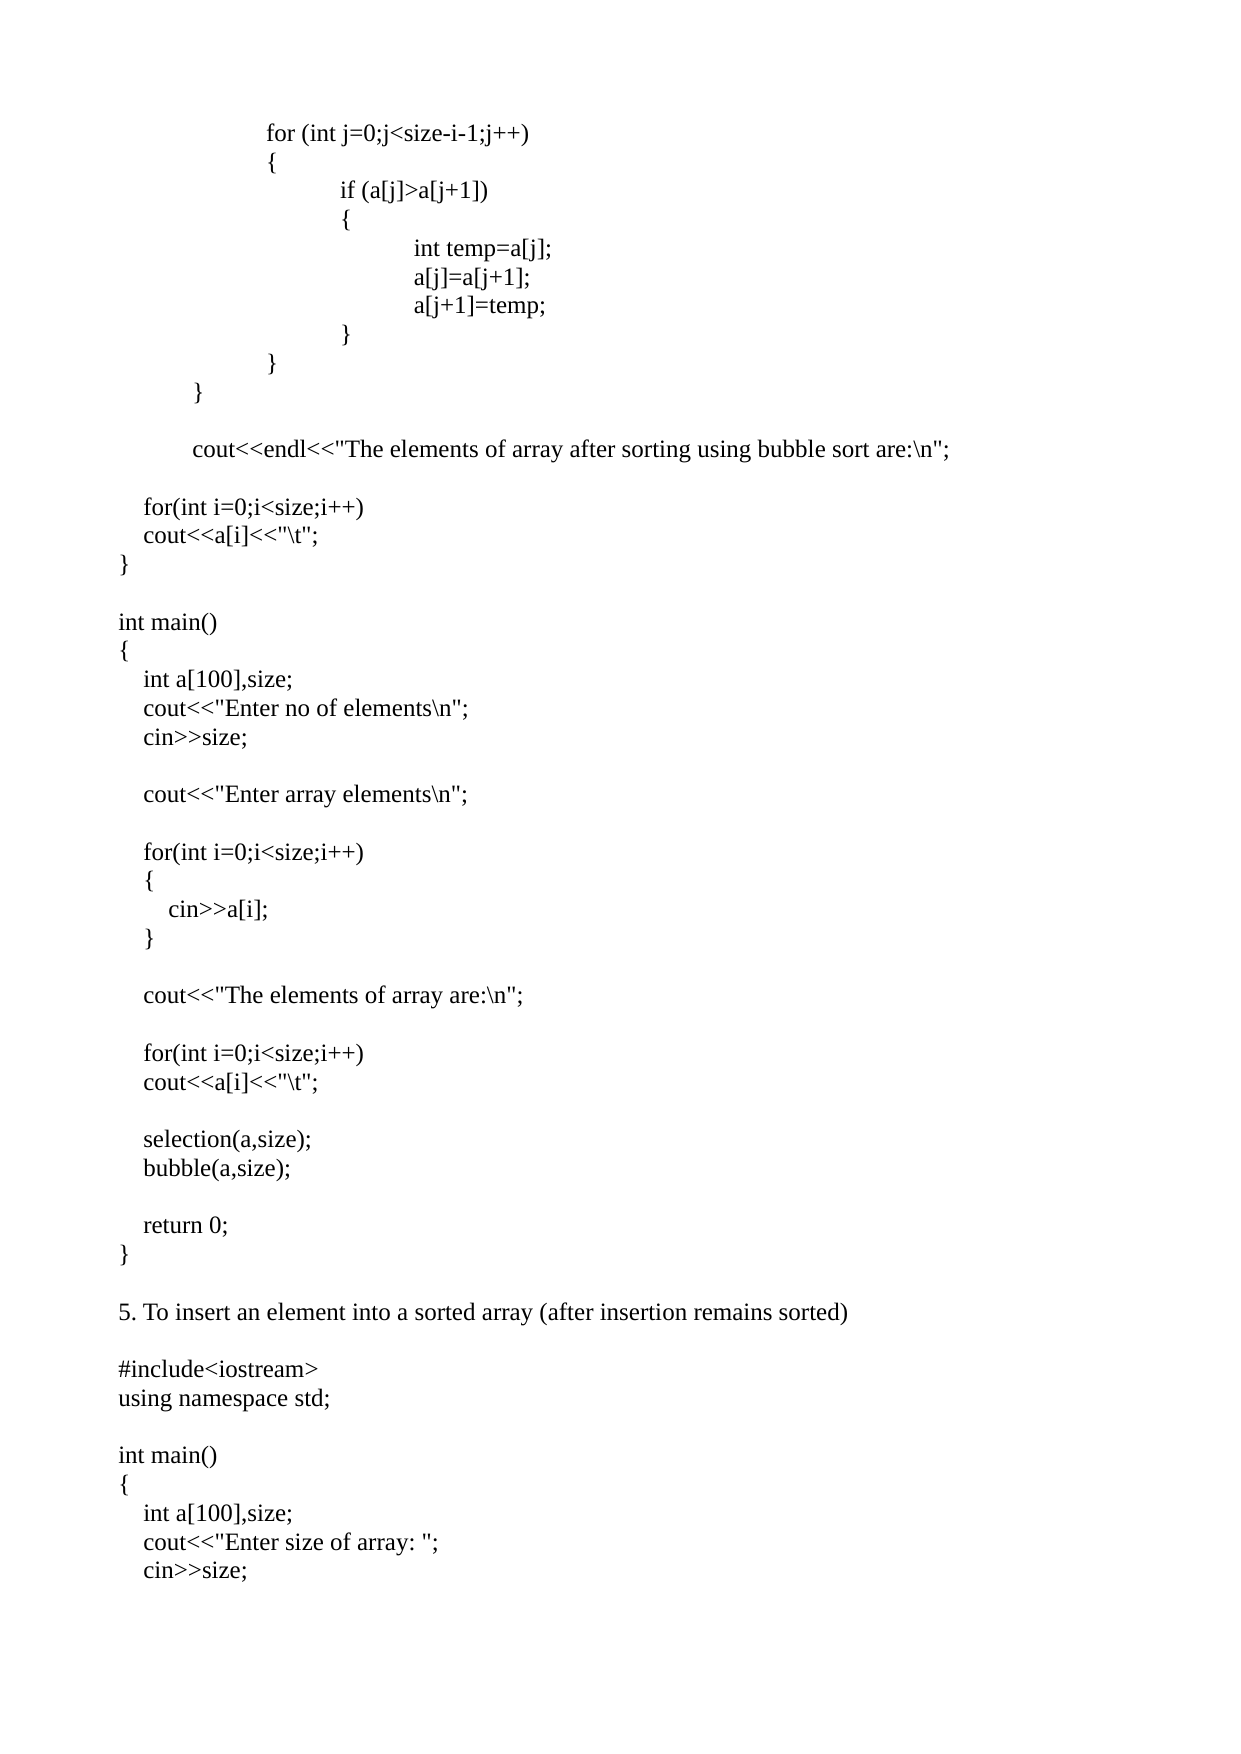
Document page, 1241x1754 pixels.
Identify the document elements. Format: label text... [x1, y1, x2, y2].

text a[j]=a[j+1]; [118, 262, 1122, 291]
text int a[100],size; [118, 1498, 1122, 1527]
text 5. To insert an element into a sorted array (after insertion remains sorted) [118, 1297, 1122, 1326]
text cin>>size; [118, 722, 1122, 751]
text { [118, 147, 1122, 176]
text int temp=a[j]; [118, 233, 1122, 262]
text for(int i=0;i<size;i++) [118, 1038, 1122, 1067]
text cout<<"Enter size of array: "; [118, 1527, 1122, 1556]
text } [118, 923, 1122, 952]
text cout<<a[i]<<"\t"; [118, 1067, 1122, 1096]
text a[j+1]=temp; [118, 291, 1122, 319]
text cout<<endl<<"The elements of array after sorting using bubble sort are:\n"; [118, 434, 1122, 463]
text #include<iostream> [118, 1354, 1122, 1383]
text } [118, 377, 1122, 406]
text { [118, 204, 1122, 233]
text cin>>a[i]; [118, 894, 1122, 923]
text int main() [118, 1441, 1122, 1469]
text } [118, 1239, 1122, 1268]
text cout<<"The elements of array are:\n"; [118, 981, 1122, 1009]
text cin>>size; [118, 1556, 1122, 1584]
text using namespace std; [118, 1383, 1122, 1412]
text return 0; [118, 1211, 1122, 1239]
text } [118, 348, 1122, 377]
text cout<<"Enter array elements\n"; [118, 779, 1122, 808]
text cout<<a[i]<<"\t"; [118, 521, 1122, 549]
text bubble(a,size); [118, 1153, 1122, 1182]
text selection(a,size); [118, 1124, 1122, 1153]
text for(int i=0;i<size;i++) [118, 492, 1122, 521]
text { [118, 636, 1122, 664]
text if (a[j]>a[j+1]) [118, 176, 1122, 204]
text { [118, 866, 1122, 894]
text } [118, 549, 1122, 578]
text int main() [118, 607, 1122, 636]
text for(int i=0;i<size;i++) [118, 837, 1122, 866]
text { [118, 1469, 1122, 1498]
text for (int j=0;j<size-i-1;j++) [118, 118, 1122, 147]
text } [118, 319, 1122, 348]
text int a[100],size; [118, 664, 1122, 693]
text cout<<"Enter no of elements\n"; [118, 693, 1122, 722]
